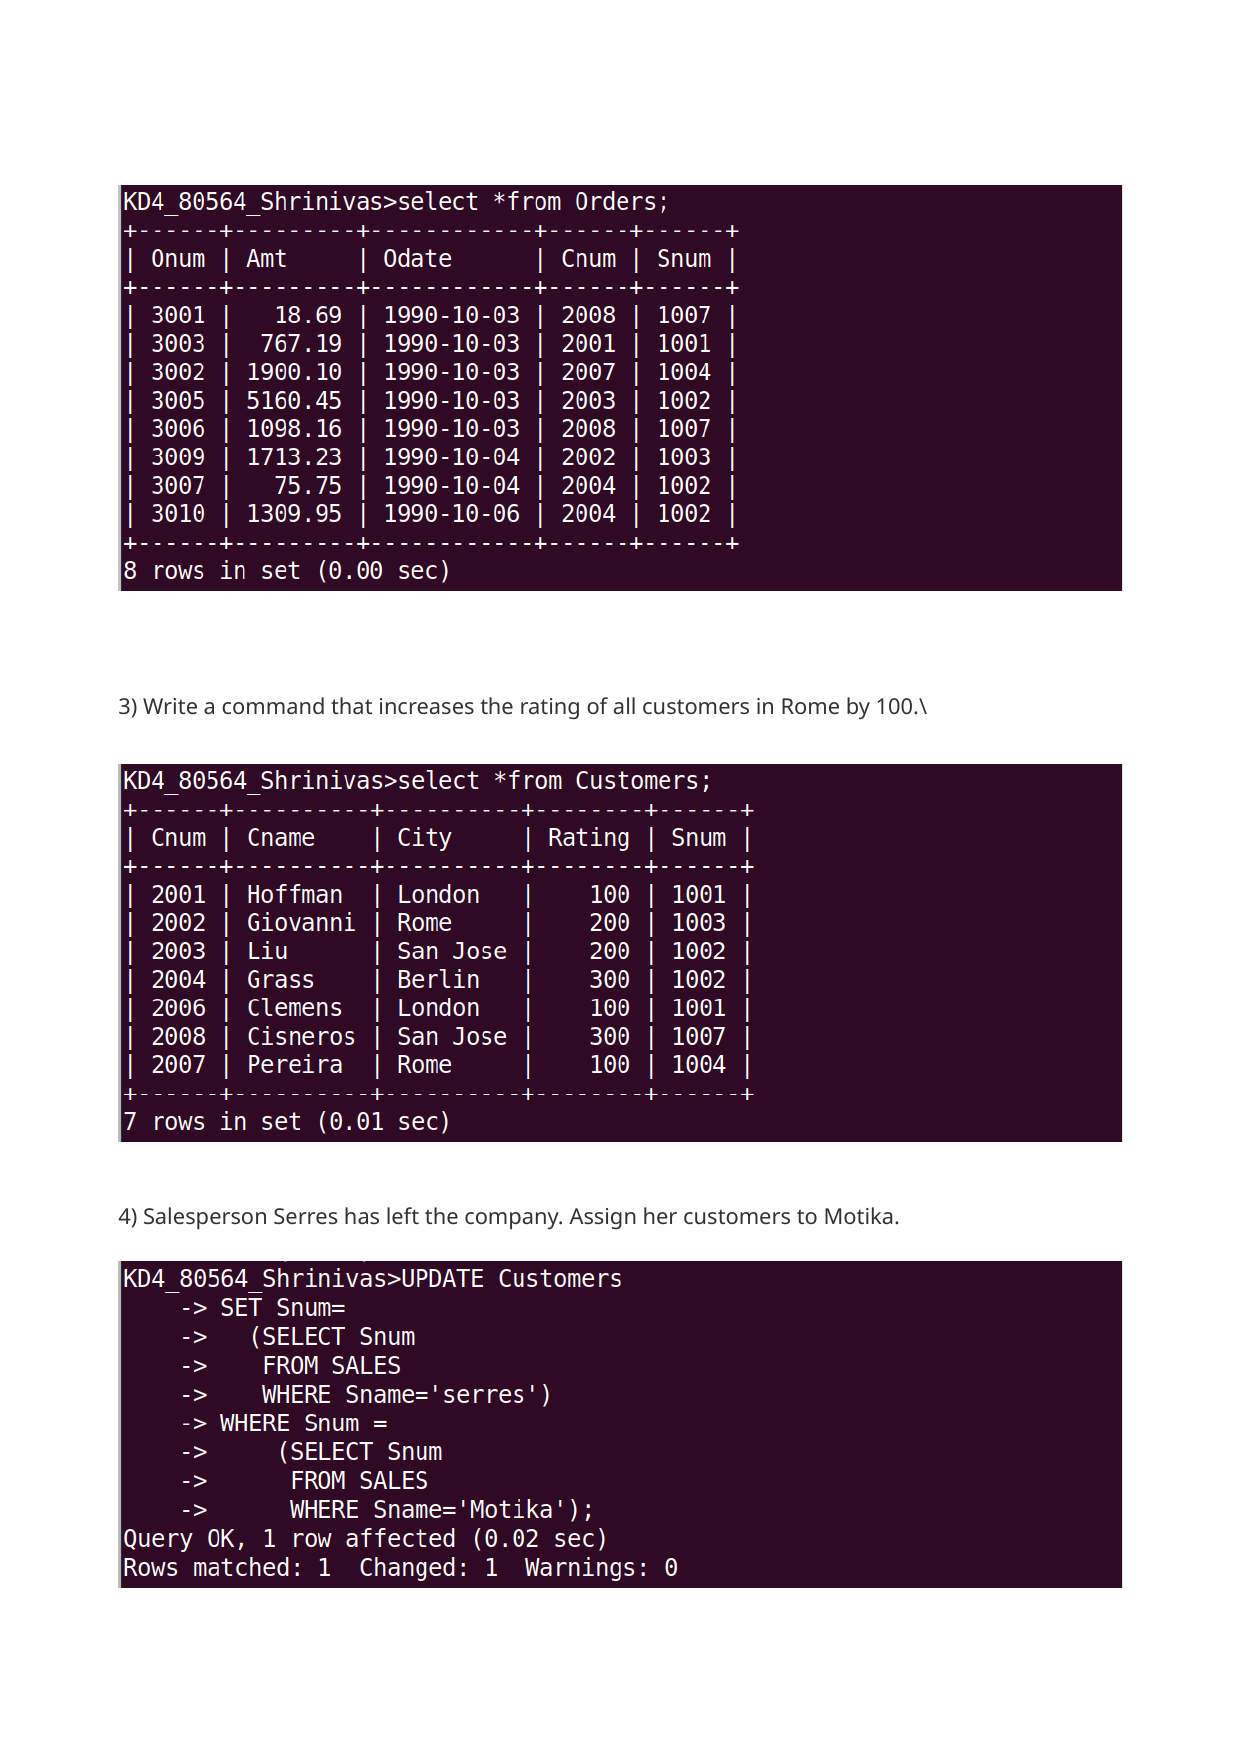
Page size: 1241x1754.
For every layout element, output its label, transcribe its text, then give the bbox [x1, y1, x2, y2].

picture [118, 764, 1123, 1142]
text 4) Salesperson Serres has left the company. Assign her customers to Motika. [118, 1201, 1122, 1231]
picture [118, 185, 1123, 591]
text 3) Write a command that increases the rating of all customers in Rome by 100.\ [118, 691, 1122, 721]
picture [118, 1261, 1123, 1588]
